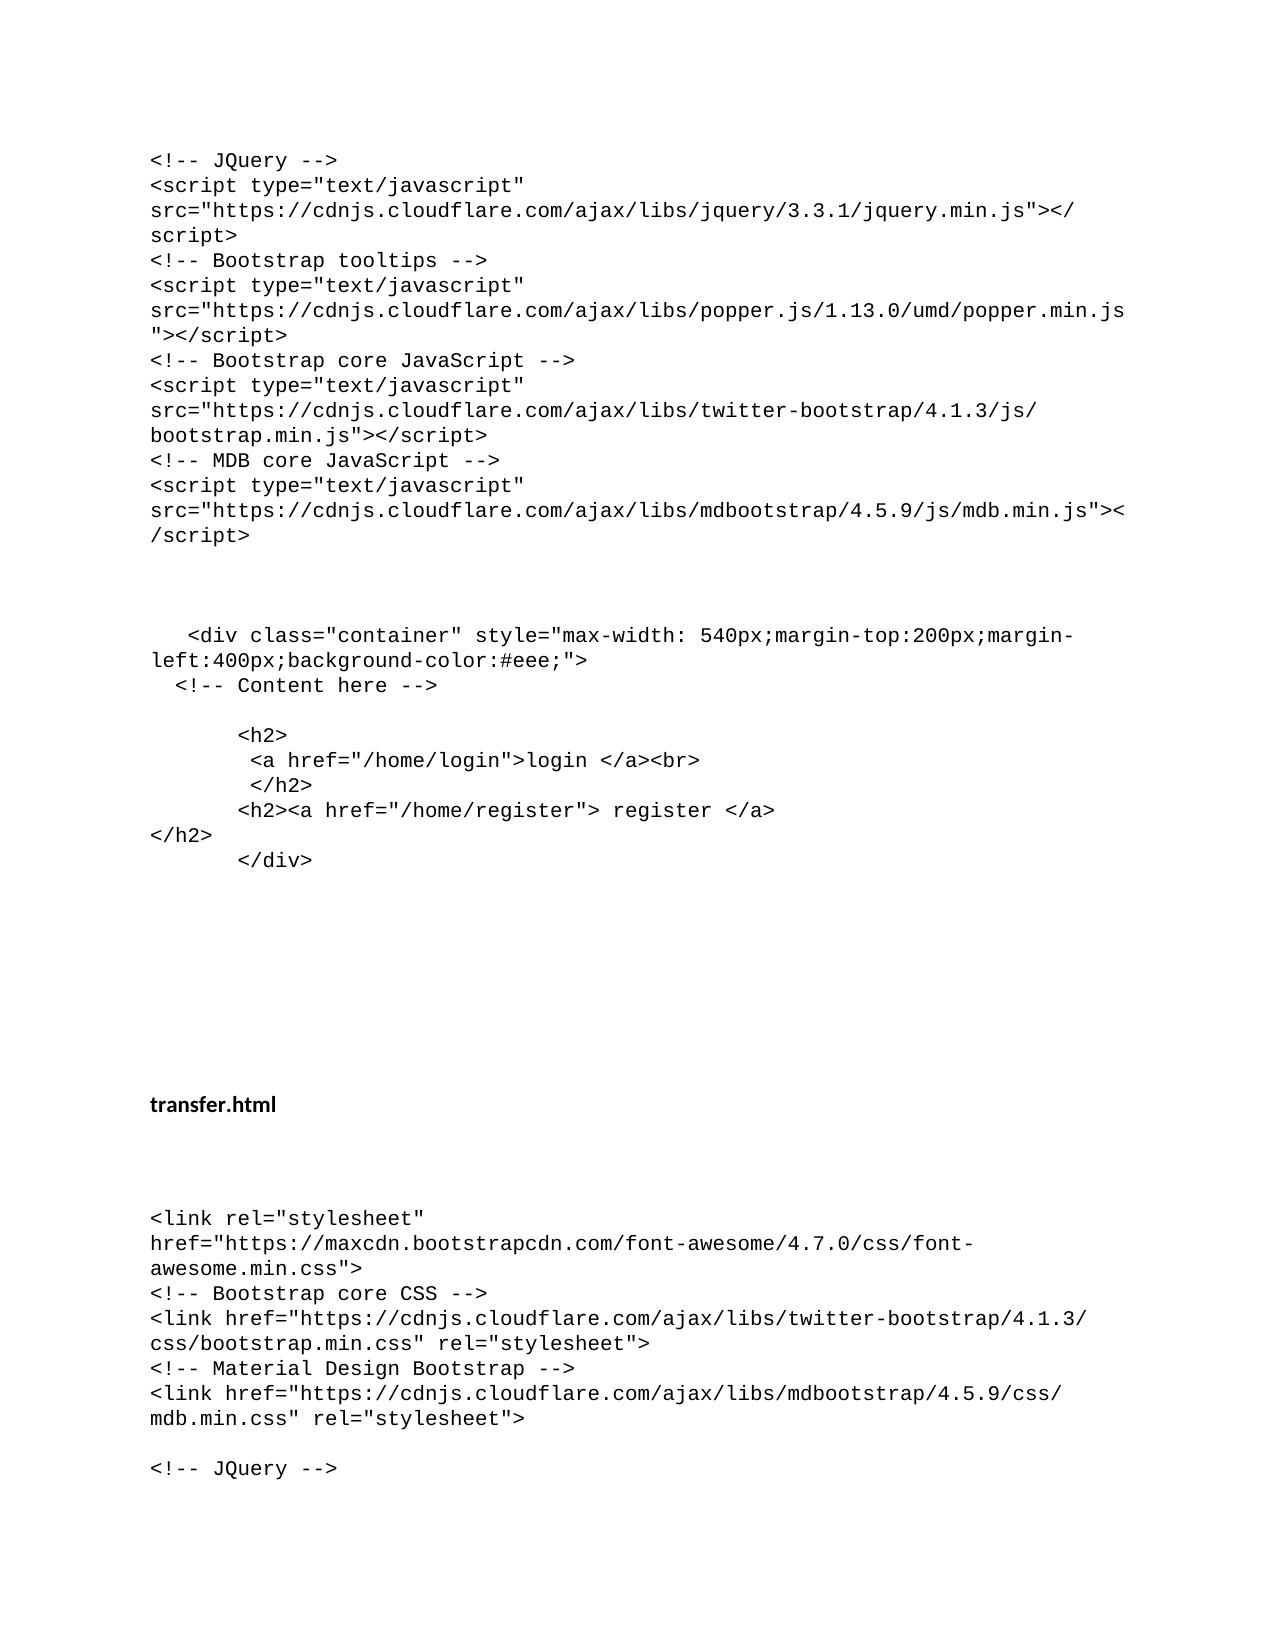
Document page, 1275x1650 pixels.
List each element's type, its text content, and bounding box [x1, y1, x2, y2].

text <a href="/home/login">login </a><br> [150, 750, 1125, 774]
text <!-- Content here --> [150, 675, 1125, 699]
text </h2> [150, 775, 1125, 799]
text </div> [150, 850, 1125, 874]
text </h2> [150, 825, 1125, 849]
text <!-- Material Design Bootstrap --> [150, 1358, 1125, 1381]
text <!-- JQuery --> [150, 1458, 1125, 1481]
text <!-- JQuery --> [150, 150, 1125, 174]
text <script type="text/javascript" src="https://cdnjs.cloudflare.com/ajax/libs/popper.js/1.13.0/umd/popper.min.js"></script> [150, 275, 1125, 349]
text <h2> [150, 725, 1125, 749]
text <link href="https://cdnjs.cloudflare.com/ajax/libs/twitter-bootstrap/4.1.3/css/bootstrap.min.css" rel="stylesheet"> [150, 1308, 1125, 1356]
text <!-- Bootstrap tooltips --> [150, 250, 1125, 274]
text <!-- MDB core JavaScript --> [150, 450, 1125, 474]
text <script type="text/javascript" src="https://cdnjs.cloudflare.com/ajax/libs/mdbootstrap/4.5.9/js/mdb.min.js"></script> [150, 475, 1125, 549]
text <h2><a href="/home/register"> register </a> [150, 800, 1125, 824]
text <script type="text/javascript" src="https://cdnjs.cloudflare.com/ajax/libs/twitter-bootstrap/4.1.3/js/bootstrap.min.js"></script> [150, 375, 1125, 449]
text <link rel="stylesheet" href="https://maxcdn.bootstrapcdn.com/font-awesome/4.7.0/css/font-awesome.min.css"> [150, 1208, 1125, 1281]
text <!-- Bootstrap core JavaScript --> [150, 350, 1125, 374]
text <!-- Bootstrap core CSS --> [150, 1283, 1125, 1306]
text transfer.html [150, 1090, 1125, 1118]
text <div class="container" style="max-width: 540px;margin-top:200px;margin-left:400px;background-color:#eee;"> [150, 625, 1125, 674]
text <script type="text/javascript" src="https://cdnjs.cloudflare.com/ajax/libs/jquery/3.3.1/jquery.min.js"></script> [150, 175, 1125, 249]
text <link href="https://cdnjs.cloudflare.com/ajax/libs/mdbootstrap/4.5.9/css/mdb.min.css" rel="stylesheet"> [150, 1383, 1125, 1431]
